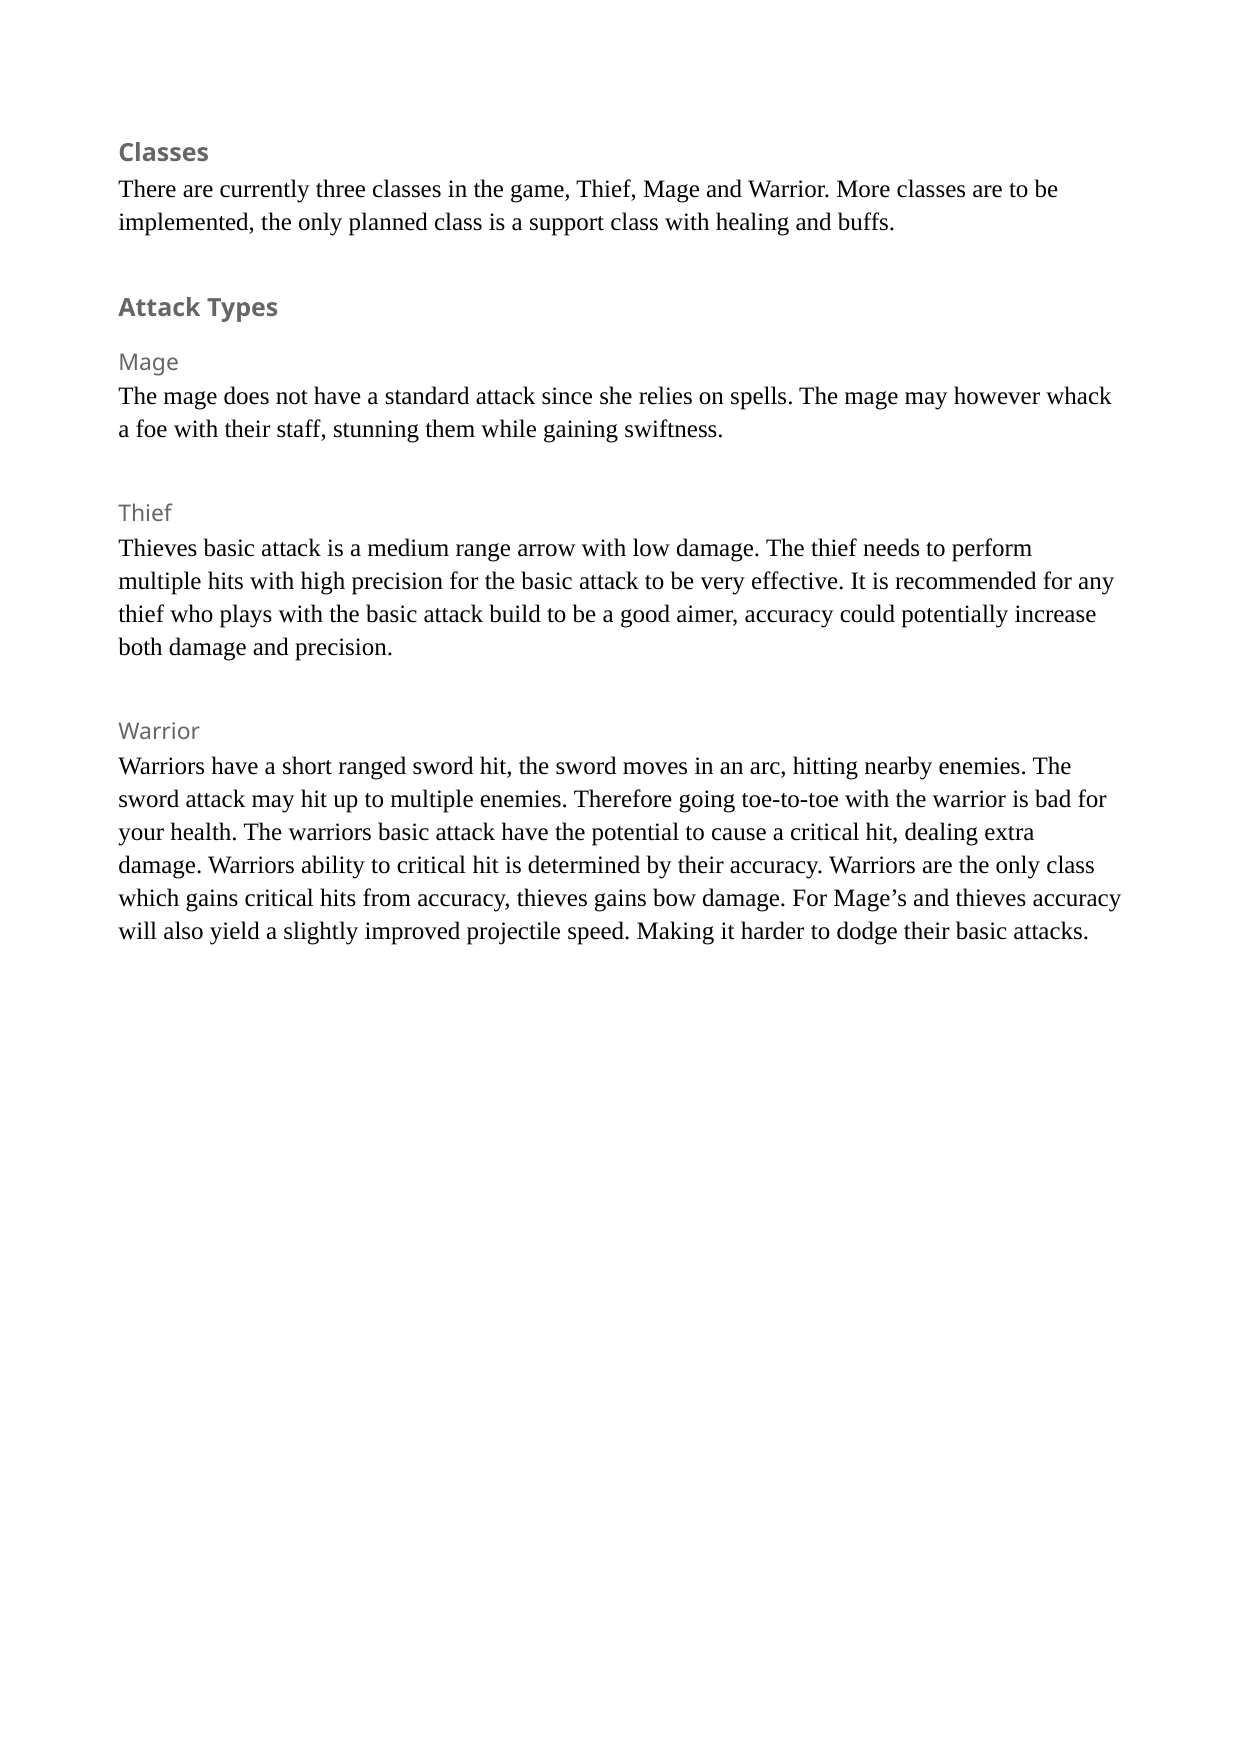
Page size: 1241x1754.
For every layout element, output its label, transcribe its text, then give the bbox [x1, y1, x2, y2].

text There are currently three classes in the game, Thief, Mage and Warrior. More classes are to be implemented, the only planned class is a support class with healing and buffs. [118, 174, 1122, 236]
text Warriors have a short ranged sword hit, the sword moves in an arc, hitting nearby enemies. The sword attack may hit up to multiple enemies. Therefore going toe-to-toe with the warrior is bad for your health. The warriors basic attack have the potential to cause a critical hit, dealing extra damage. Warriors ability to critical hit is determined by their accuracy. Warriors are the only class which gains critical hits from accuracy, thieves gains bow damage. For Mage’s and thieves accuracy will also yield a slightly improved projectile speed. Making it harder to dodge their basic attacks. [118, 751, 1122, 945]
subtitle Thief [118, 497, 1122, 528]
subtitle Warrior [118, 715, 1122, 746]
text Thieves basic attack is a medium range arrow with low damage. The thief needs to perform multiple hits with high precision for the basic attack to be very effective. It is recommended for any thief who plays with the basic attack build to be a good aimer, accuracy could potentially increase both damage and precision. [118, 533, 1122, 661]
text The mage does not have a standard attack since she relies on spells. The mage may however whack a foe with their staff, stunning them while gaining swiftness. [118, 381, 1122, 443]
subtitle Attack Types [118, 290, 1122, 324]
subtitle Classes [118, 135, 1122, 169]
subtitle Mage [118, 346, 1122, 377]
